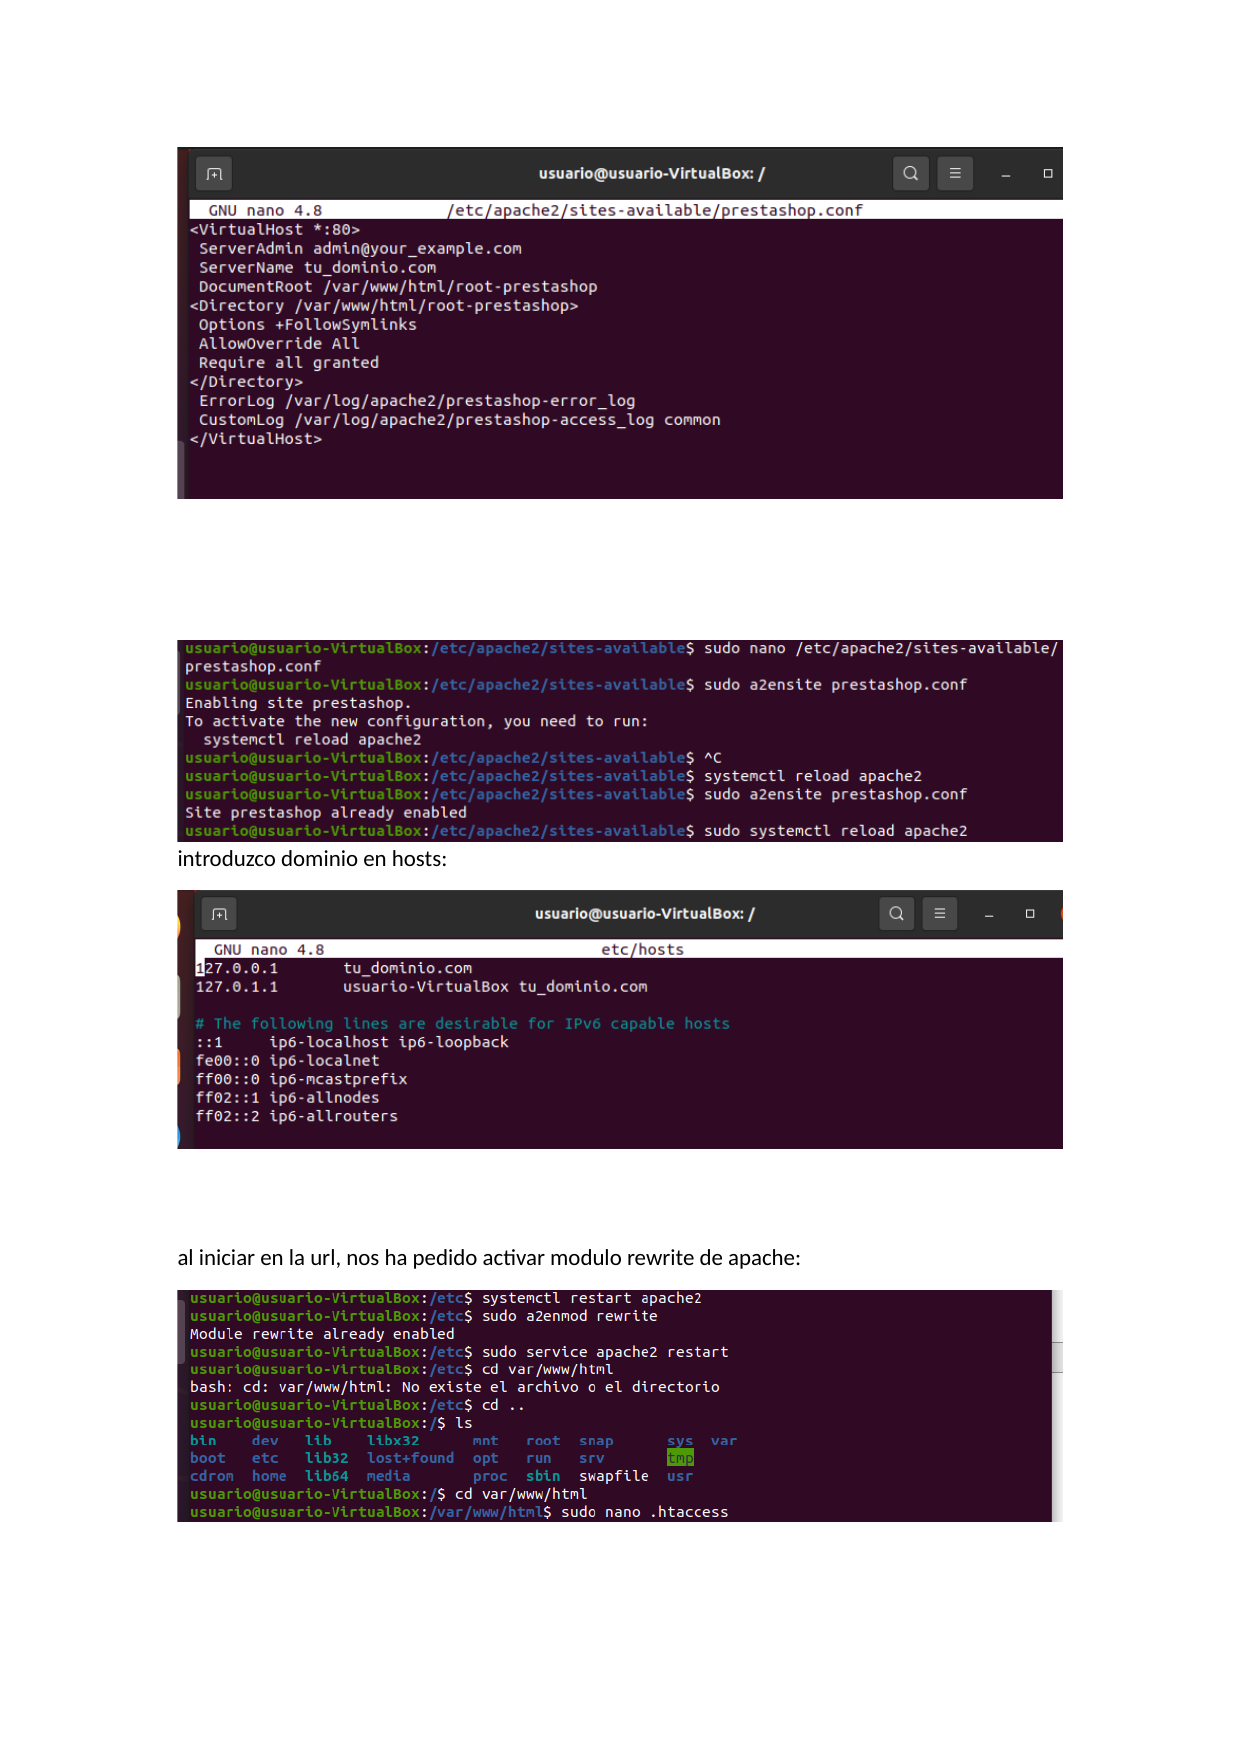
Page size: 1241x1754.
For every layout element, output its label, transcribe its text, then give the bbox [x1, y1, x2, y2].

picture [177, 147, 1063, 499]
text introduzco dominio en hosts: [177, 842, 1063, 872]
picture [177, 890, 1063, 1149]
picture [177, 1290, 1063, 1522]
picture [177, 640, 1063, 842]
text al iniciar en la url, nos ha pedido activar modulo rewrite de apache: [177, 1243, 1063, 1271]
